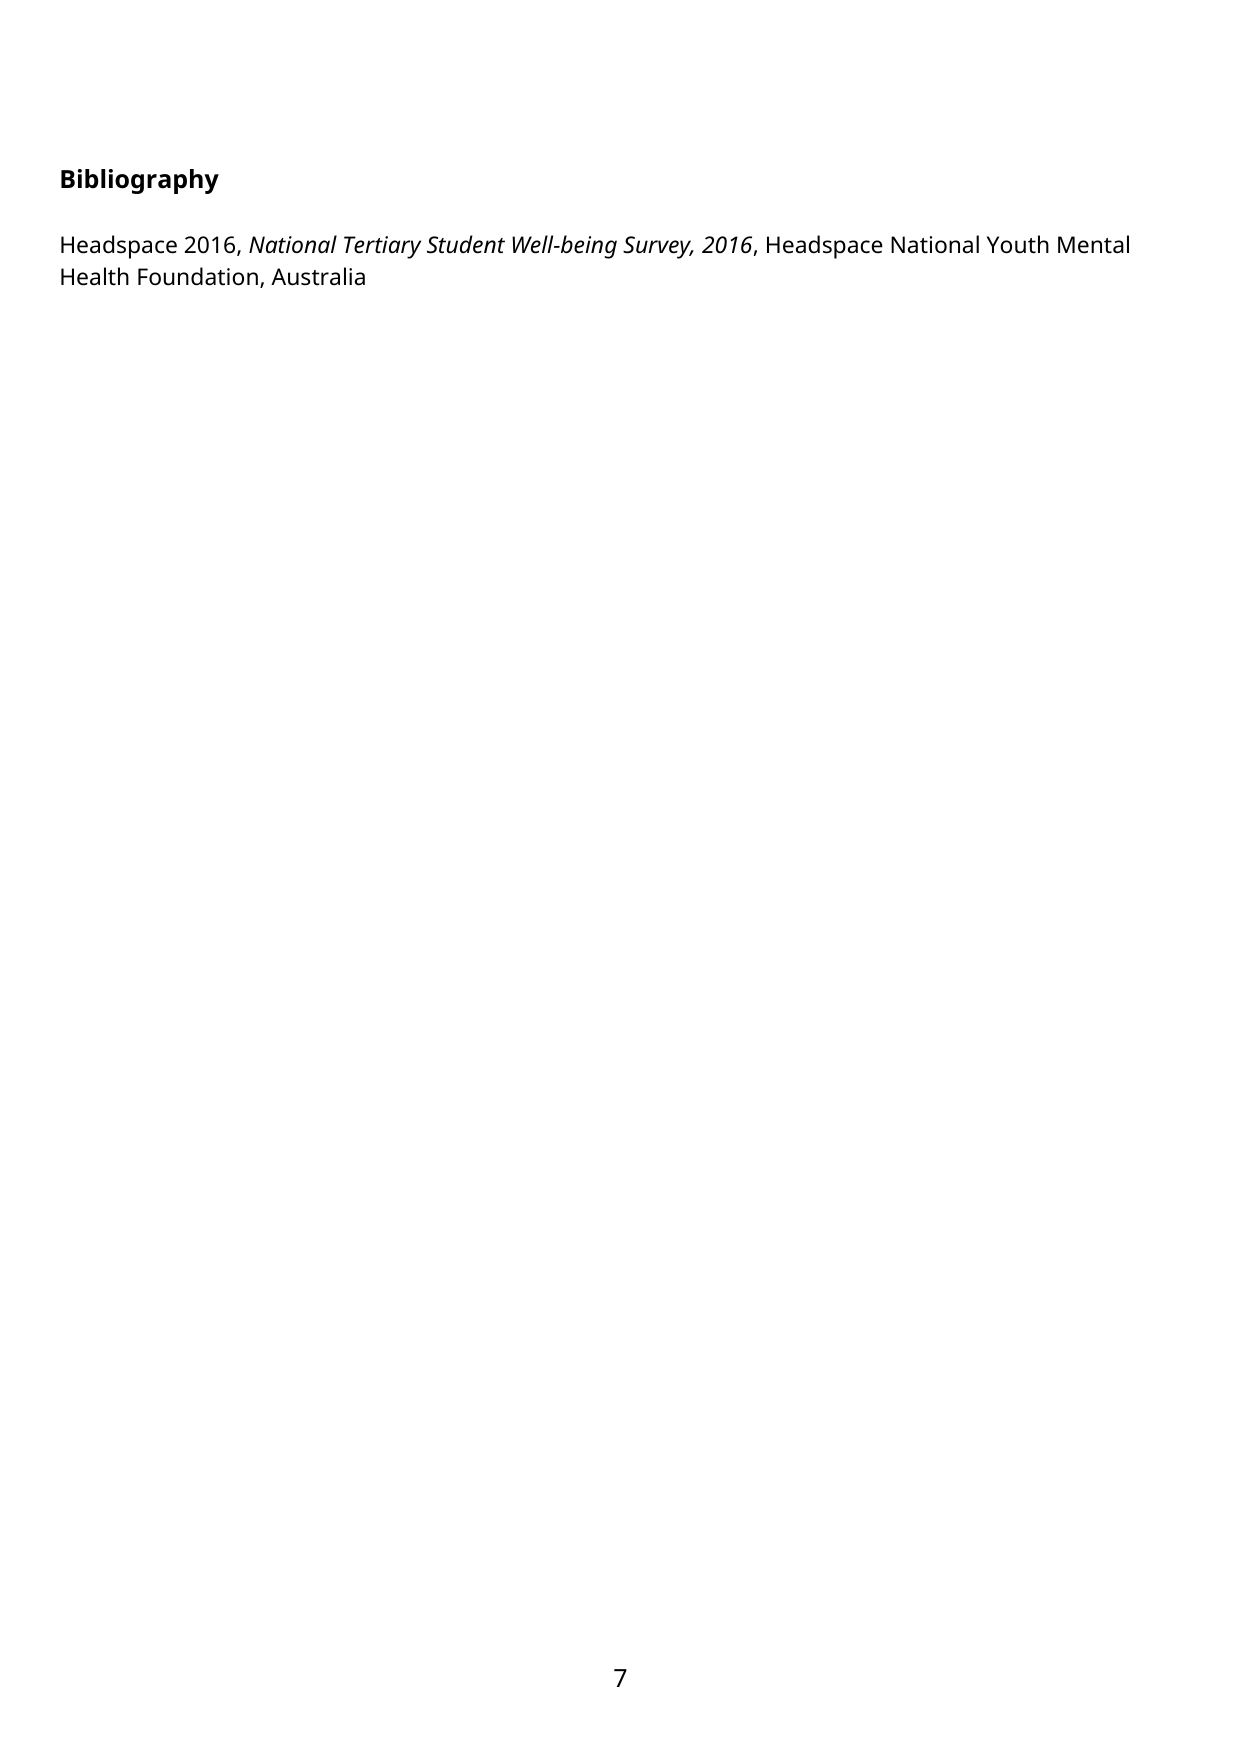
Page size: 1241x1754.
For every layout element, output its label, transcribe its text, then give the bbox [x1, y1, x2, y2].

text Bibliography [59, 161, 1181, 195]
text Headspace 2016, National Tertiary Student Well-being Survey, 2016, Headspace National Youth Mental Health Foundation, Australia [59, 229, 1181, 292]
